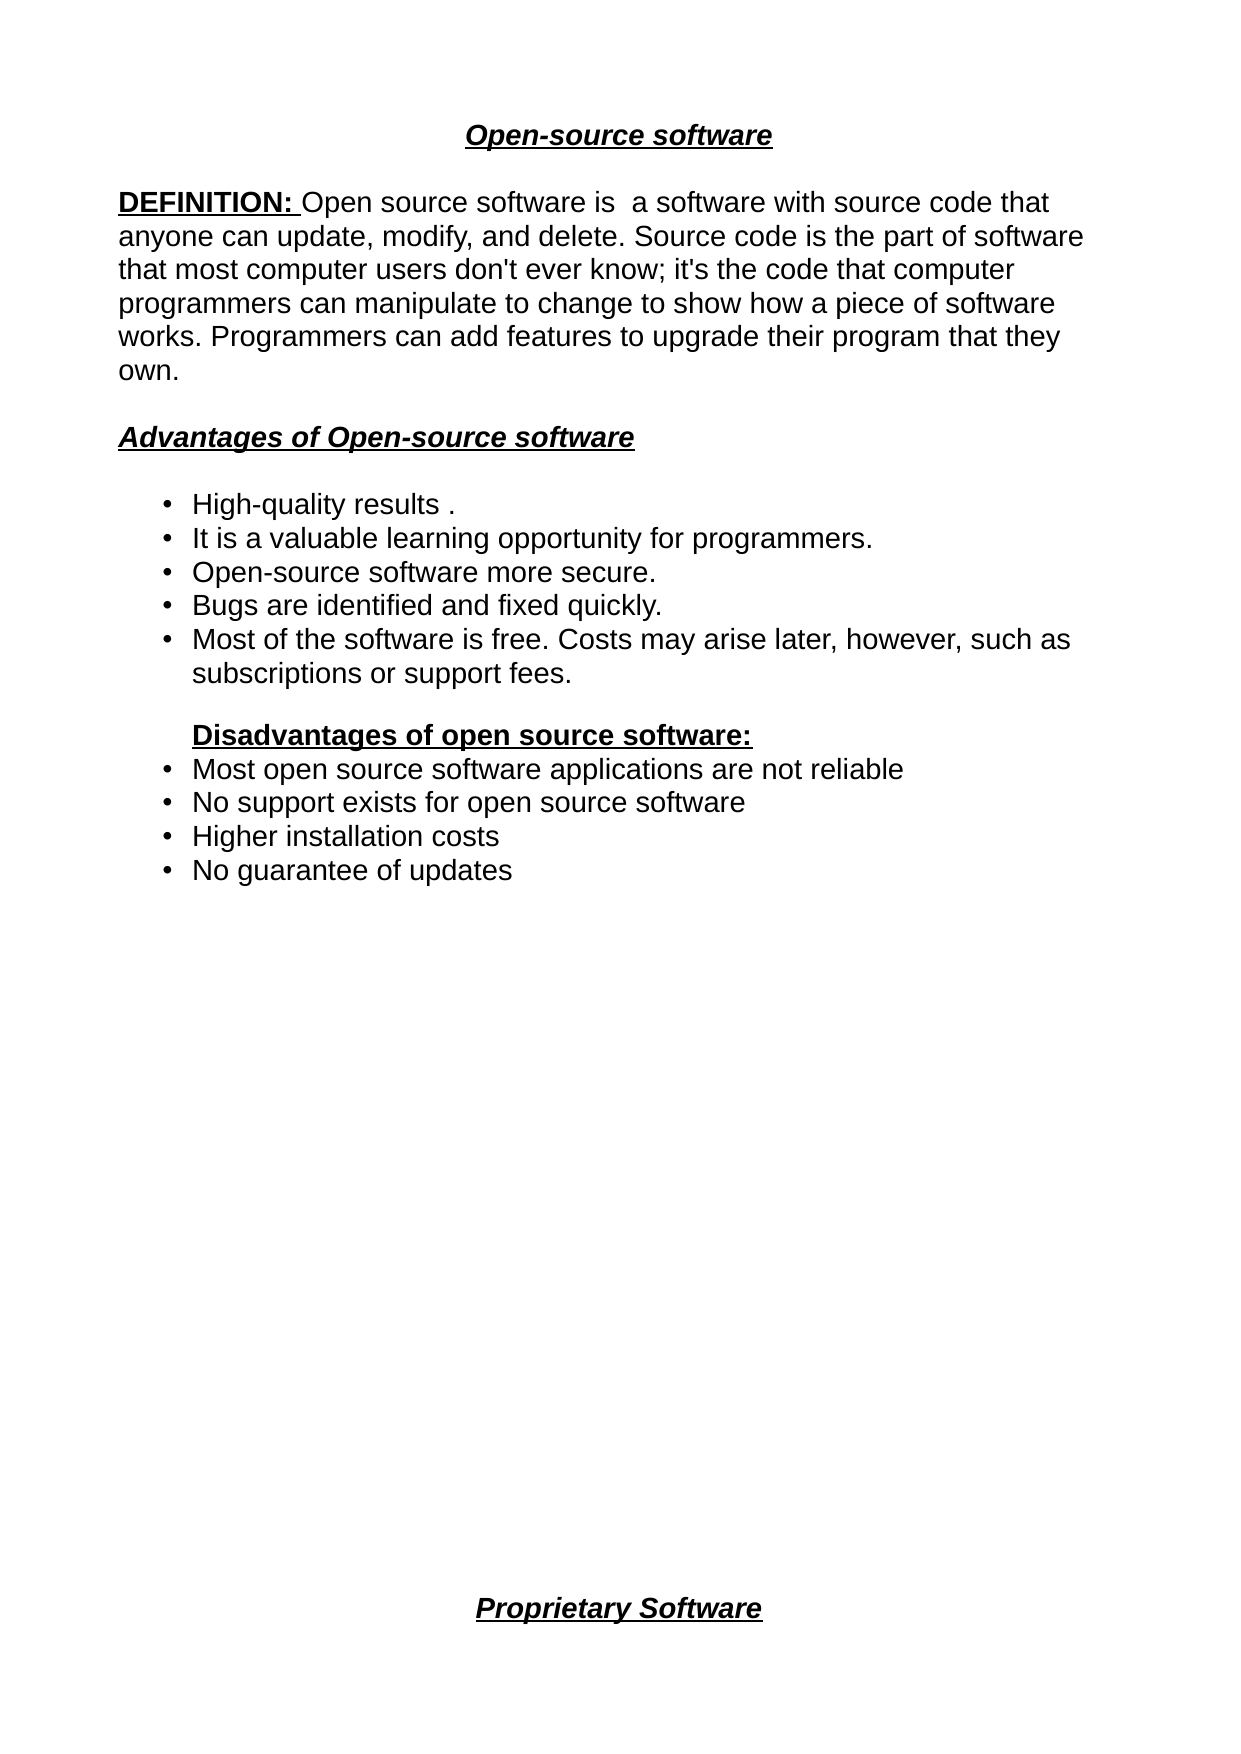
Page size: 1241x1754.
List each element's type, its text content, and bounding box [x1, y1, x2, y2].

text Advantages of Open-source software [118, 420, 1122, 453]
list High-quality results . [162, 487, 1122, 521]
list It is a valuable learning opportunity for programmers. [162, 521, 1122, 554]
list No guarantee of updates [162, 853, 1122, 887]
list Most open source software applications are not reliable [162, 752, 1122, 785]
text DEFINITION: Open source software is a software with source code that anyone can update, modify, and delete. Source code is the part of software that most computer users don't ever know; it's the code that computer programmers can manipulate to change to show how a piece of software works. Programmers can add features to upgrade their program that they own. [118, 185, 1122, 386]
list Higher installation costs [162, 819, 1122, 853]
list Bugs are identified and fixed quickly. [162, 588, 1122, 622]
text Open-source software [118, 118, 1122, 152]
list Disadvantages of open source software: [162, 718, 1122, 752]
text Proprietary Software [118, 1591, 1122, 1624]
list No support exists for open source software [162, 785, 1122, 819]
list Open-source software more secure. [162, 554, 1122, 588]
list Most of the software is free. Costs may arise later, however, such as subscriptions or support fees. [162, 622, 1122, 689]
